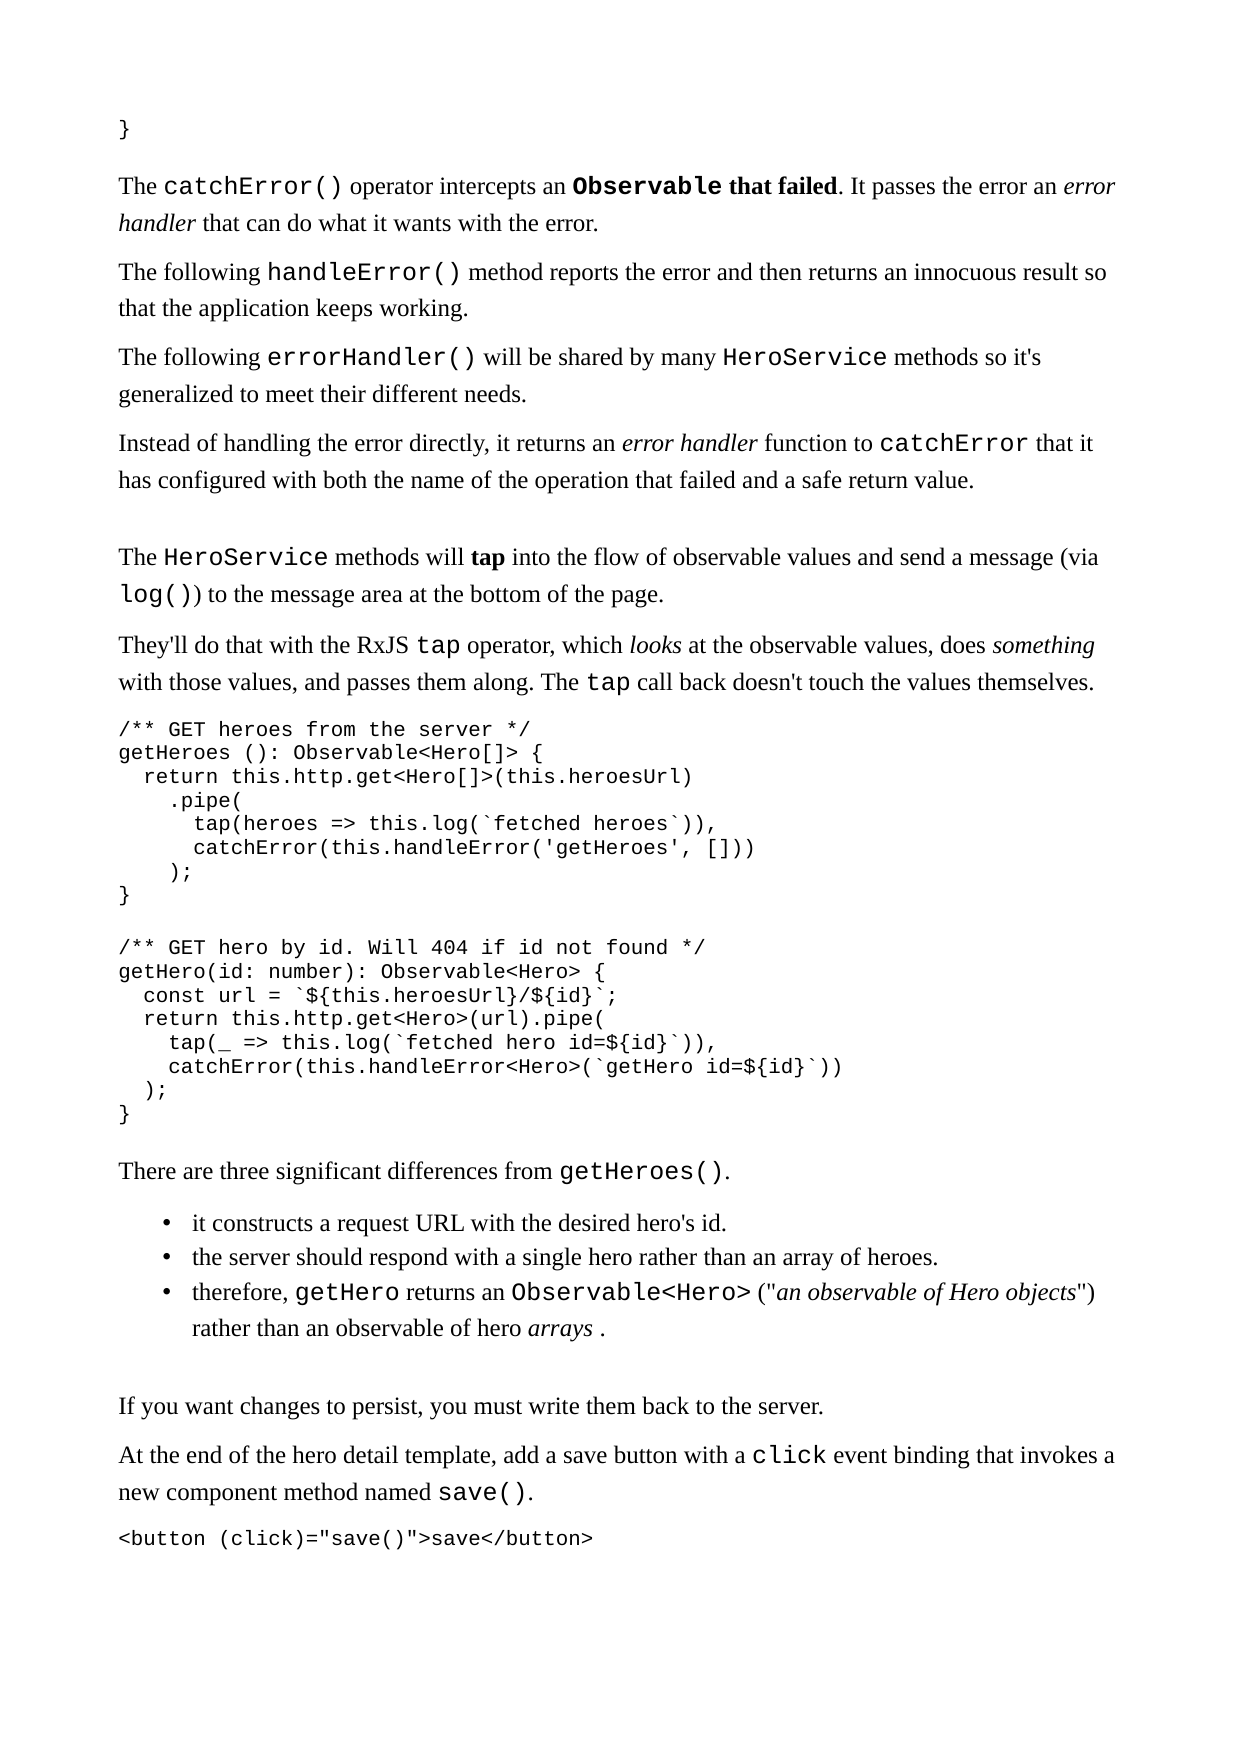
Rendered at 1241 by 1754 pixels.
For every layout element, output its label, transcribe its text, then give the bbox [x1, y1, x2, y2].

text return this.http.get<Hero[]>(this.heroesUrl) [118, 766, 1122, 790]
list the server should respond with a single hero rather than an array of heroes. [162, 1242, 1122, 1271]
text } [118, 1103, 1122, 1127]
text The following handleError() method reports the error and then returns an innocuous result so that the application keeps working. [118, 257, 1122, 322]
text At the end of the hero detail template, add a save button with a click event binding that invokes a new component method named save(). [118, 1440, 1122, 1507]
text getHero(id: number): Observable<Hero> { [118, 961, 1122, 985]
text /** GET hero by id. Will 404 if id not found */ [118, 937, 1122, 961]
text ); [118, 861, 1122, 884]
text catchError(this.handleError<Hero>(`getHero id=${id}`)) [118, 1056, 1122, 1079]
text return this.http.get<Hero>(url).pipe( [118, 1008, 1122, 1032]
text catchError(this.handleError('getHeroes', [])) [118, 837, 1122, 861]
text const url = `${this.heroesUrl}/${id}`; [118, 985, 1122, 1008]
list therefore, getHero returns an Observable<Hero> ("an observable of Hero objects") rather than an observable of hero arrays . [162, 1277, 1122, 1342]
text tap(heroes => this.log(`fetched heroes`)), [118, 813, 1122, 837]
text .pipe( [118, 790, 1122, 813]
text <button (click)="save()">save</button> [118, 1528, 1122, 1552]
list it constructs a request URL with the desired hero's id. [162, 1208, 1122, 1236]
text tap(_ => this.log(`fetched hero id=${id}`)), [118, 1032, 1122, 1056]
text getHeroes (): Observable<Hero[]> { [118, 742, 1122, 766]
text Instead of handling the error directly, it returns an error handler function to catchError that it has configured with both the name of the operation that failed and a safe return value. [118, 428, 1122, 493]
text /** GET heroes from the server */ [118, 719, 1122, 742]
text If you want changes to persist, you must write them back to the server. [118, 1391, 1122, 1420]
text The HeroService methods will tap into the flow of observable values and send a message (via log()) to the message area at the bottom of the page. [118, 542, 1122, 610]
text The following errorHandler() will be shared by many HeroService methods so it's generalized to meet their different needs. [118, 342, 1122, 408]
text } [118, 118, 1122, 142]
text The catchError() operator intercepts an Observable that failed. It passes the error an error handler that can do what it wants with the error. [118, 171, 1122, 237]
text They'll do that with the RxJS tap operator, which looks at the observable values, does something with those values, and passes them along. The tap call back doesn't touch the values themselves. [118, 631, 1122, 698]
text There are three significant differences from getHeroes(). [118, 1156, 1122, 1187]
text } [118, 884, 1122, 908]
text ); [118, 1079, 1122, 1103]
